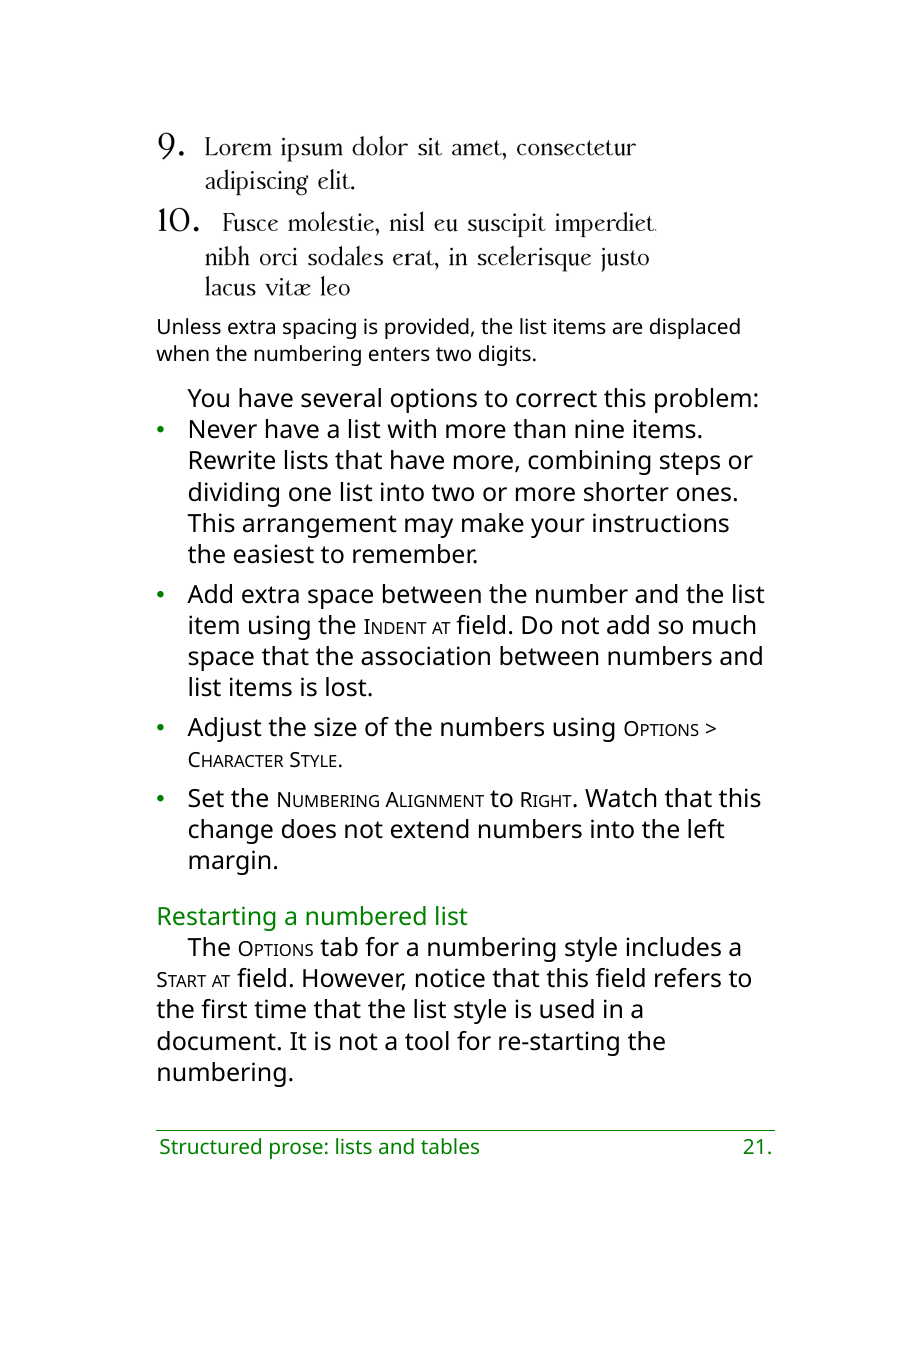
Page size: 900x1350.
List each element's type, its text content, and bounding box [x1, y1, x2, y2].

picture [156, 125, 657, 303]
table_cell Unless extra spacing is provided, the list items are displaced when the numbering enters two digits. [156, 305, 775, 367]
list Add extra space between the number and the list item using the Indent at field. Do not add so much space that the association between numbers and list items is lost. [156, 578, 775, 703]
table_header [657, 125, 775, 302]
text The Options tab for a numbering style includes a Start at field. However, notice that this field refers to the first time that the list style is used in a document. It is not a tool for re-starting the numbering. [156, 931, 775, 1087]
text You have several options to correct this problem: [156, 382, 775, 413]
list Set the Numbering Alignment to Right. Watch that this change does not extend numbers into the left margin. [156, 782, 775, 876]
list Adjust the size of the numbers using Options > Character Style. [156, 711, 775, 774]
list Never have a list with more than nine items. Rewrite lists that have more, combining steps or dividing one list into two or more shorter ones. This arrangement may make your instructions the easiest to remember. [156, 413, 775, 570]
subtitle Restarting a numbered list [156, 900, 775, 931]
